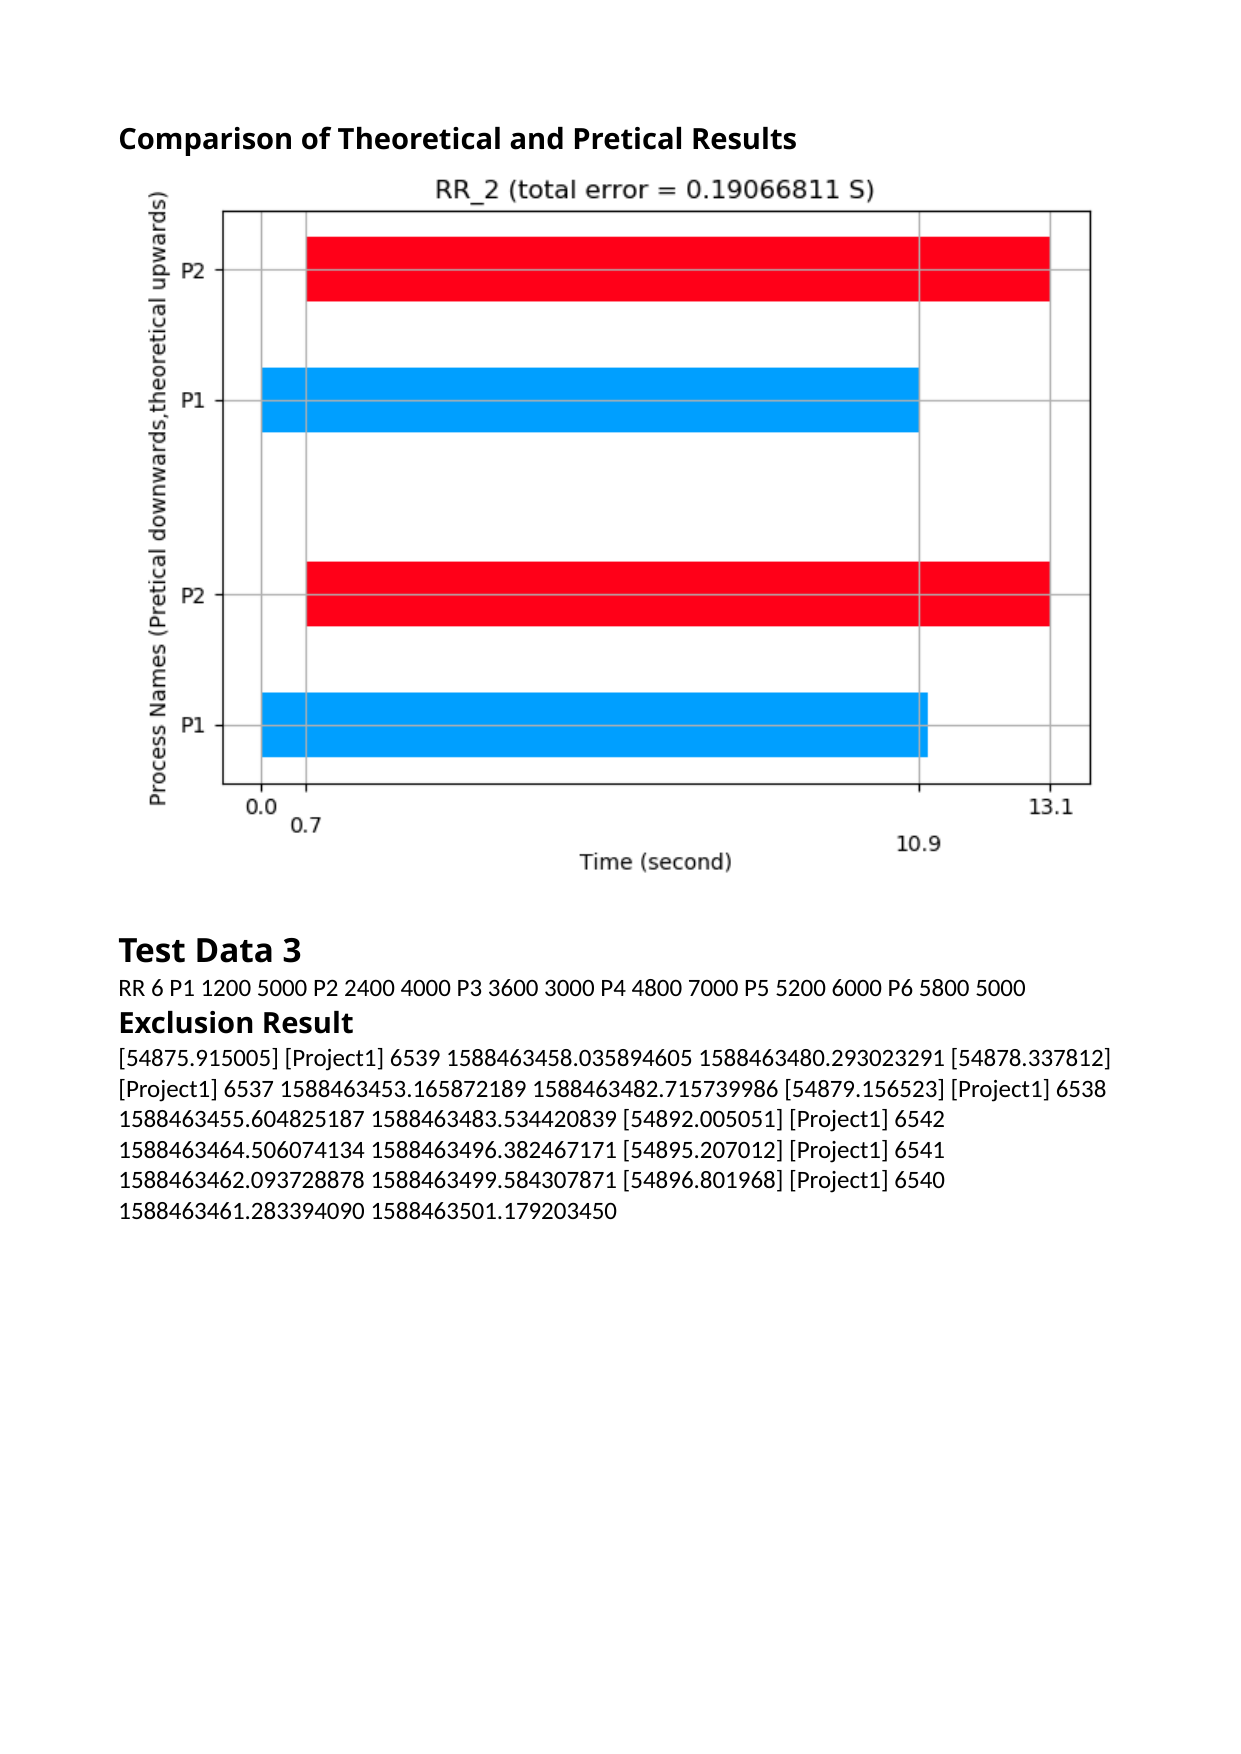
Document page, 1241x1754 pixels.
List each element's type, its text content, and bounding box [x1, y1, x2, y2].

subtitle Comparison of Theoretical and Pretical Results [118, 118, 1122, 158]
subtitle Test Data 3 [118, 927, 1122, 972]
subtitle Exclusion Result [118, 1002, 1122, 1042]
picture [127, 157, 1113, 896]
text RR 6 P1 1200 5000 P2 2400 4000 P3 3600 3000 P4 4800 7000 P5 5200 6000 P6 5800 5000 [118, 972, 1122, 1002]
text [54875.915005] [Project1] 6539 1588463458.035894605 1588463480.293023291 [54878.337812] [Project1] 6537 1588463453.165872189 1588463482.715739986 [54879.156523] [Project1] 6538 1588463455.604825187 1588463483.534420839 [54892.005051] [Project1] 6542 1588463464.506074134 1588463496.382467171 [54895.207012] [Project1] 6541 1588463462.093728878 1588463499.584307871 [54896.801968] [Project1] 6540 1588463461.283394090 1588463501.179203450 [118, 1042, 1122, 1225]
